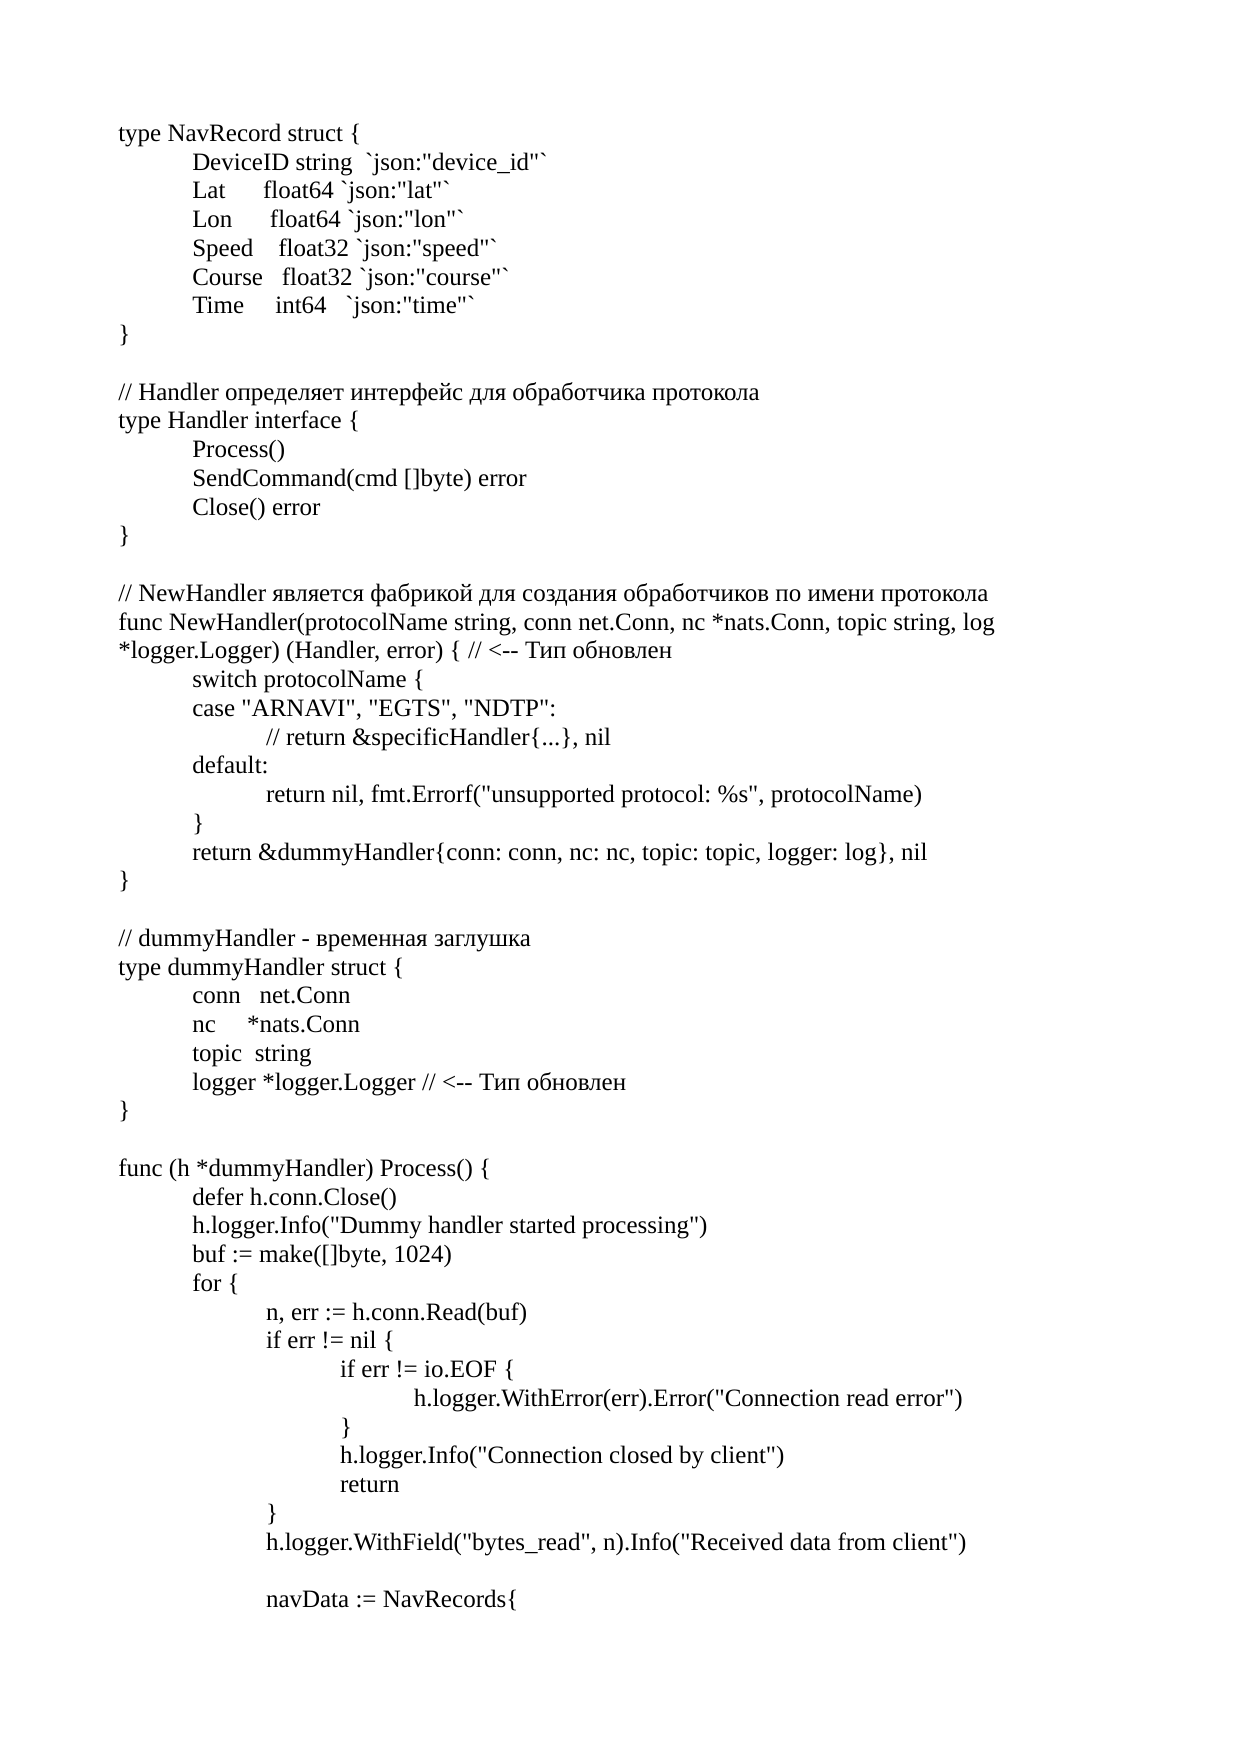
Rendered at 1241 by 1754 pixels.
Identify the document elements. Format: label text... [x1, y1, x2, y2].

text logger *logger.Logger // <-- Тип обновлен [118, 1067, 1122, 1096]
text } [118, 521, 1122, 549]
text n, err := h.conn.Read(buf) [118, 1297, 1122, 1326]
text navData := NavRecords{ [118, 1584, 1122, 1613]
text Course float32 `json:"course"` [118, 262, 1122, 291]
text switch protocolName { [118, 664, 1122, 693]
text } [118, 866, 1122, 894]
text h.logger.WithError(err).Error("Connection read error") [118, 1383, 1122, 1412]
text } [118, 319, 1122, 348]
text return [118, 1469, 1122, 1498]
text h.logger.Info("Dummy handler started processing") [118, 1211, 1122, 1239]
text Process() [118, 434, 1122, 463]
text return nil, fmt.Errorf("unsupported protocol: %s", protocolName) [118, 779, 1122, 808]
text type NavRecord struct { [118, 118, 1122, 147]
text defer h.conn.Close() [118, 1182, 1122, 1211]
text return &dummyHandler{conn: conn, nc: nc, topic: topic, logger: log}, nil [118, 837, 1122, 866]
text // NewHandler является фабрикой для создания обработчиков по имени протокола [118, 578, 1122, 607]
text type dummyHandler struct { [118, 952, 1122, 981]
text // dummyHandler - временная заглушка [118, 923, 1122, 952]
text default: [118, 751, 1122, 779]
text Speed float32 `json:"speed"` [118, 233, 1122, 262]
text buf := make([]byte, 1024) [118, 1239, 1122, 1268]
text Lat float64 `json:"lat"` [118, 176, 1122, 204]
text Close() error [118, 492, 1122, 521]
text func (h *dummyHandler) Process() { [118, 1153, 1122, 1182]
text nc *nats.Conn [118, 1009, 1122, 1038]
text // return &specificHandler{...}, nil [118, 722, 1122, 751]
text func NewHandler(protocolName string, conn net.Conn, nc *nats.Conn, topic string, log *logger.Logger) (Handler, error) { // <-- Тип обновлен [118, 607, 1122, 664]
text case "ARNAVI", "EGTS", "NDTP": [118, 693, 1122, 722]
text if err != nil { [118, 1326, 1122, 1354]
text SendCommand(cmd []byte) error [118, 463, 1122, 492]
text } [118, 808, 1122, 837]
text Time int64 `json:"time"` [118, 291, 1122, 319]
text for { [118, 1268, 1122, 1297]
text DeviceID string `json:"device_id"` [118, 147, 1122, 176]
text Lon float64 `json:"lon"` [118, 204, 1122, 233]
text h.logger.Info("Connection closed by client") [118, 1441, 1122, 1469]
text type Handler interface { [118, 406, 1122, 434]
text } [118, 1412, 1122, 1441]
text } [118, 1498, 1122, 1527]
text topic string [118, 1038, 1122, 1067]
text // Handler определяет интерфейс для обработчика протокола [118, 377, 1122, 406]
text h.logger.WithField("bytes_read", n).Info("Received data from client") [118, 1527, 1122, 1556]
text } [118, 1096, 1122, 1124]
text conn net.Conn [118, 981, 1122, 1009]
text if err != io.EOF { [118, 1354, 1122, 1383]
